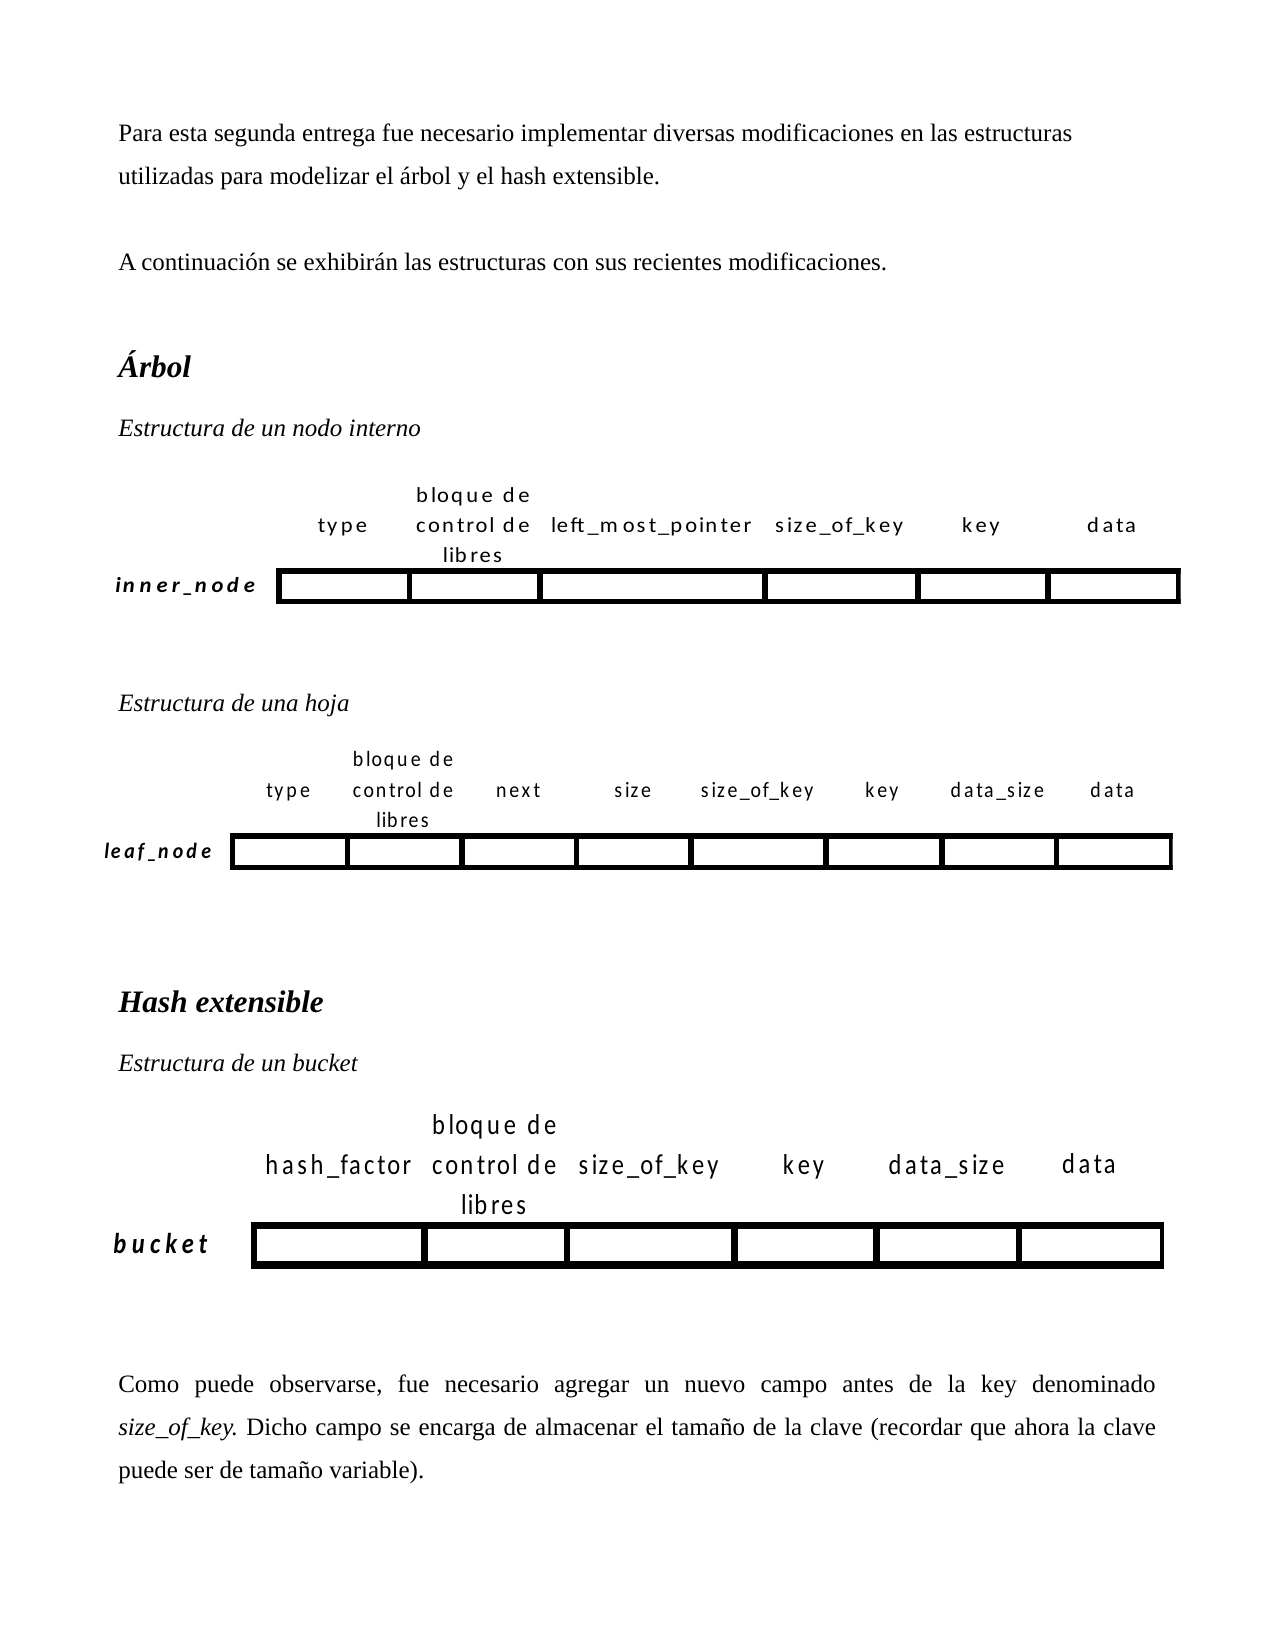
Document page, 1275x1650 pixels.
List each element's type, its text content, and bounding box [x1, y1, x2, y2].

text Hash extensible [118, 983, 1157, 1019]
text Para esta segunda entrega fue necesario implementar diversas modificaciones en las estructuras utilizadas para modelizar el árbol y el hash extensible. [118, 118, 1157, 190]
text Estructura de un nodo interno [118, 413, 1157, 442]
text Estructura de un bucket [118, 1048, 1157, 1076]
text Estructura de una hoja [118, 688, 1157, 716]
text A continuación se exhibirán las estructuras con sus recientes modificaciones. [118, 247, 1157, 276]
text Árbol [118, 348, 1157, 384]
text Como puede observarse, fue necesario agregar un nuevo campo antes de la key denominado size_of_key. Dicho campo se encarga de almacenar el tamaño de la clave (recordar que ahora la clave puede ser de tamaño variable). [118, 1369, 1157, 1484]
